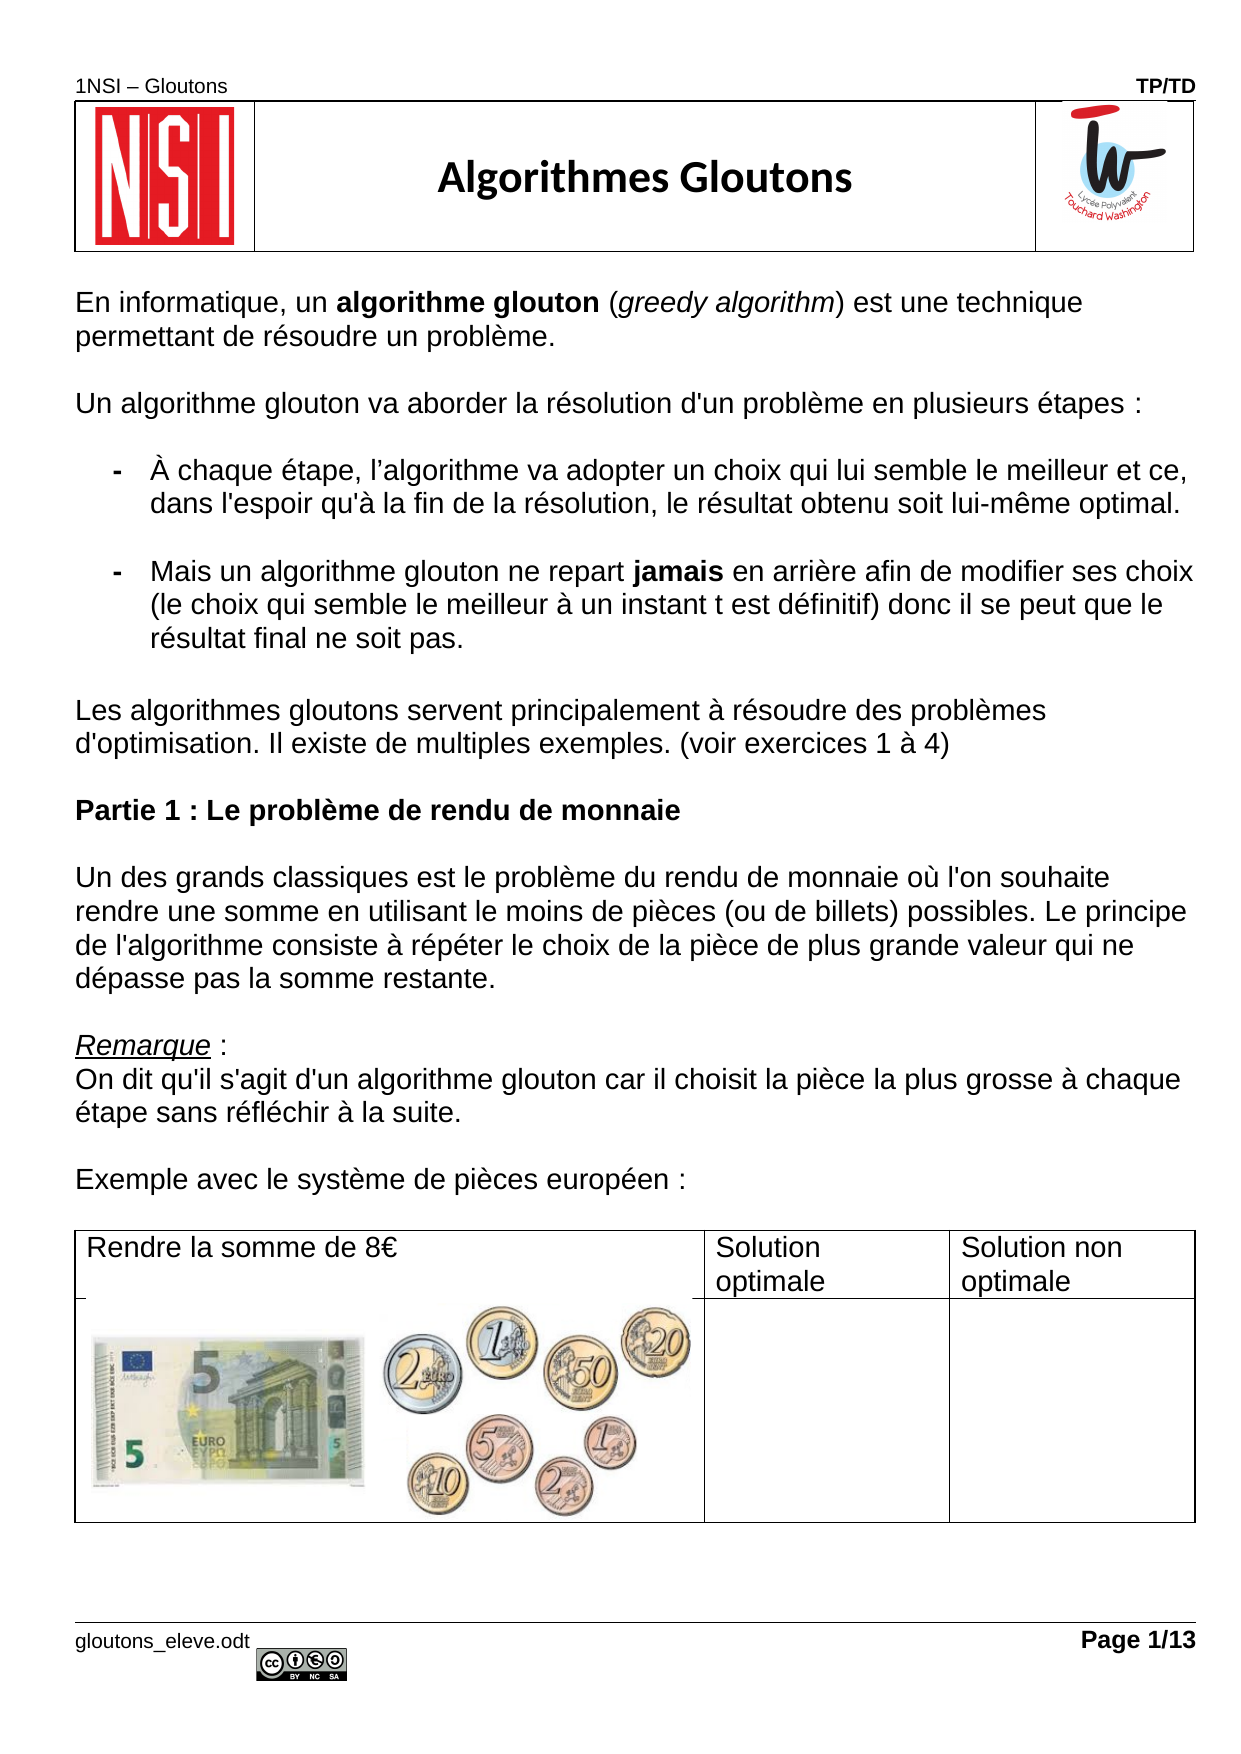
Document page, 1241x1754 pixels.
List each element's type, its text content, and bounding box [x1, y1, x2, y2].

list Mais un algorithme glouton ne repart jamais en arrière afin de modifier ses choix (le choix qui semble le meilleur à un instant t est définitif) donc il se peut que le résultat final ne soit pas. [112, 554, 1196, 654]
table_header [1036, 102, 1193, 251]
text Un des grands classiques est le problème du rendu de monnaie où l'on souhaite rendre une somme en utilisant le moins de pièces (ou de billets) possibles. Le principe de l'algorithme consiste à répéter le choix de la pièce de plus grande valeur qui ne dépasse pas la somme restante. [75, 861, 1196, 995]
list À chaque étape, l’algorithme va adopter un choix qui lui semble le meilleur et ce, dans l'espoir qu'à la fin de la résolution, le résultat obtenu soit lui-même optimal. [112, 453, 1196, 520]
table_header [76, 102, 254, 251]
table_header Rendre la somme de 8€ [76, 1231, 704, 1298]
text On dit qu'il s'agit d'un algorithme glouton car il choisit la pièce la plus grosse à chaque étape sans réfléchir à la suite. [75, 1062, 1196, 1129]
table_header Solution optimale [705, 1231, 949, 1298]
text Remarque : [75, 1028, 1196, 1062]
table_header Algorithmes Gloutons [255, 102, 1035, 251]
table_cell [76, 1299, 86, 1522]
text Les algorithmes gloutons servent principalement à résoudre des problèmes d'optimisation. Il existe de multiples exemples. (voir exercices 1 à 4) [75, 693, 1196, 760]
text Exemple avec le système de pièces européen : [75, 1162, 1196, 1196]
text Partie 1 : Le problème de rendu de monnaie [75, 793, 1196, 827]
text En informatique, un algorithme glouton (greedy algorithm) est une technique permettant de résoudre un problème. [75, 285, 1196, 352]
text Un algorithme glouton va aborder la résolution d'un problème en plusieurs étapes : [75, 386, 1196, 419]
table_cell [693, 1299, 704, 1522]
table_header Solution non optimale [950, 1231, 1194, 1298]
table_cell [705, 1299, 949, 1522]
table_cell [950, 1299, 1194, 1522]
